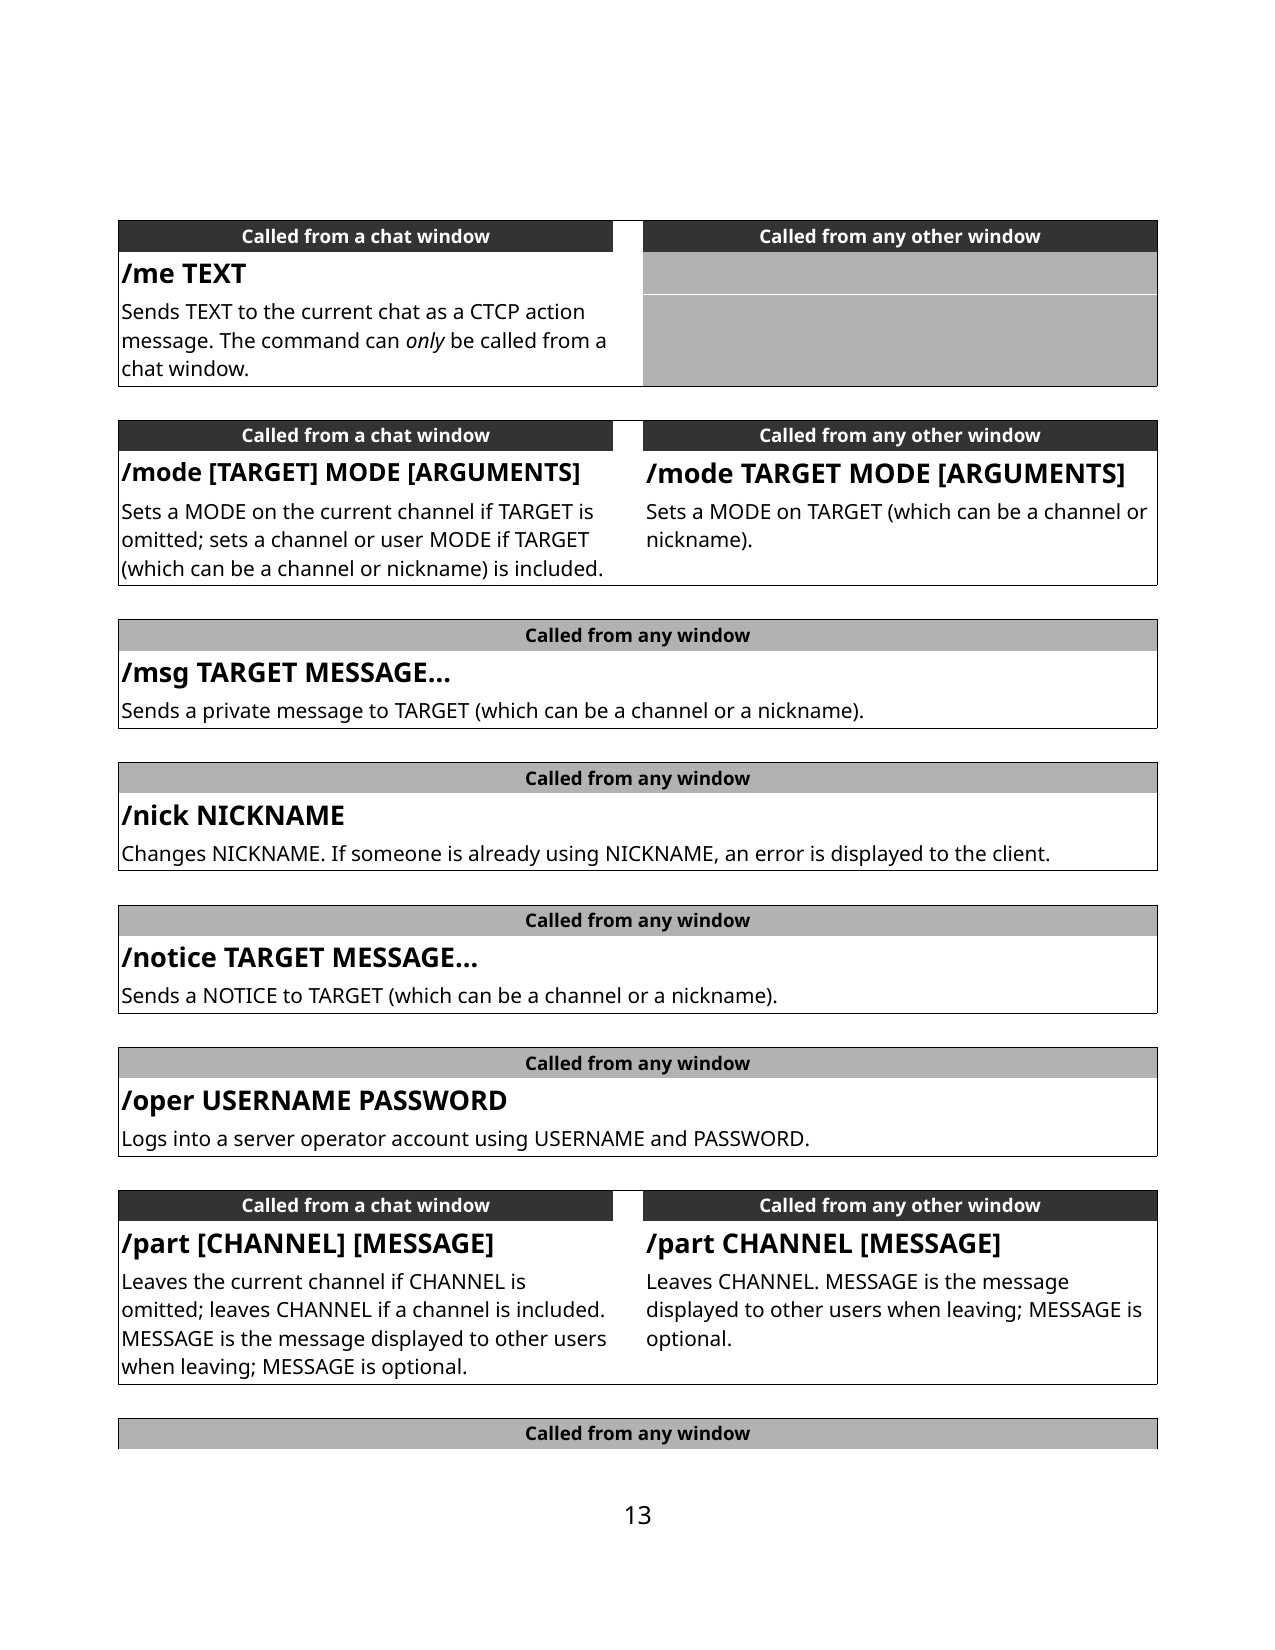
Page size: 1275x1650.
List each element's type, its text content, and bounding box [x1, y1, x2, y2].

table_cell [613, 1264, 643, 1383]
table_cell [613, 252, 643, 294]
table_cell Leaves CHANNEL. MESSAGE is the message displayed to other users when leaving; MESSAGE is optional. [643, 1264, 1157, 1383]
table_cell [613, 1221, 643, 1264]
table_cell /part [CHANNEL] [MESSAGE] [119, 1221, 613, 1264]
table_header Called from any window [119, 906, 1157, 936]
table_header Called from a chat window [119, 421, 613, 451]
table_header Called from a chat window [119, 221, 613, 252]
table_header [613, 421, 643, 451]
table_header Called from a chat window [119, 1191, 613, 1221]
table_cell /mode TARGET MODE [ARGUMENTS] [643, 451, 1157, 494]
table_cell /mode [TARGET] MODE [ARGUMENTS] [119, 451, 613, 494]
table_cell [613, 295, 643, 386]
table_cell Sets a MODE on the current channel if TARGET is omitted; sets a channel or user MODE if TARGET (which can be a channel or nickname) is included. [119, 494, 613, 585]
table_cell [613, 451, 643, 494]
table_cell Sends a private message to TARGET (which can be a channel or a nickname). [119, 694, 1157, 728]
table_header Called from any window [119, 763, 1157, 793]
table_cell Changes NICKNAME. If someone is already using NICKNAME, an error is displayed to the client. [119, 836, 1157, 870]
table_cell /nick NICKNAME [119, 793, 1157, 836]
table_cell /notice TARGET MESSAGE... [119, 936, 1157, 979]
table_cell Sends TEXT to the current chat as a CTCP action message. The command can only be called from a chat window. [119, 295, 613, 386]
table_cell [643, 252, 1157, 294]
table_cell /me TEXT [119, 252, 613, 294]
table_header Called from any window [119, 1048, 1157, 1078]
table_header Called from any other window [643, 1191, 1157, 1221]
table_header [613, 221, 643, 252]
table_cell /msg TARGET MESSAGE... [119, 651, 1157, 693]
table_cell Sends a NOTICE to TARGET (which can be a channel or a nickname). [119, 979, 1157, 1013]
table_header Called from any window [119, 1419, 1157, 1449]
table_cell /oper USERNAME PASSWORD [119, 1079, 1157, 1121]
table_cell [643, 295, 1157, 386]
table_cell [613, 494, 643, 585]
table_header Called from any window [119, 620, 1157, 651]
table_cell Sets a MODE on TARGET (which can be a channel or nickname). [643, 494, 1157, 585]
table_header [613, 1191, 643, 1221]
table_cell Logs into a server operator account using USERNAME and PASSWORD. [119, 1121, 1157, 1156]
table_header Called from any other window [643, 421, 1157, 451]
table_cell Leaves the current channel if CHANNEL is omitted; leaves CHANNEL if a channel is included. MESSAGE is the message displayed to other users when leaving; MESSAGE is optional. [119, 1264, 613, 1383]
table_cell /part CHANNEL [MESSAGE] [643, 1221, 1157, 1264]
table_header Called from any other window [643, 221, 1157, 252]
